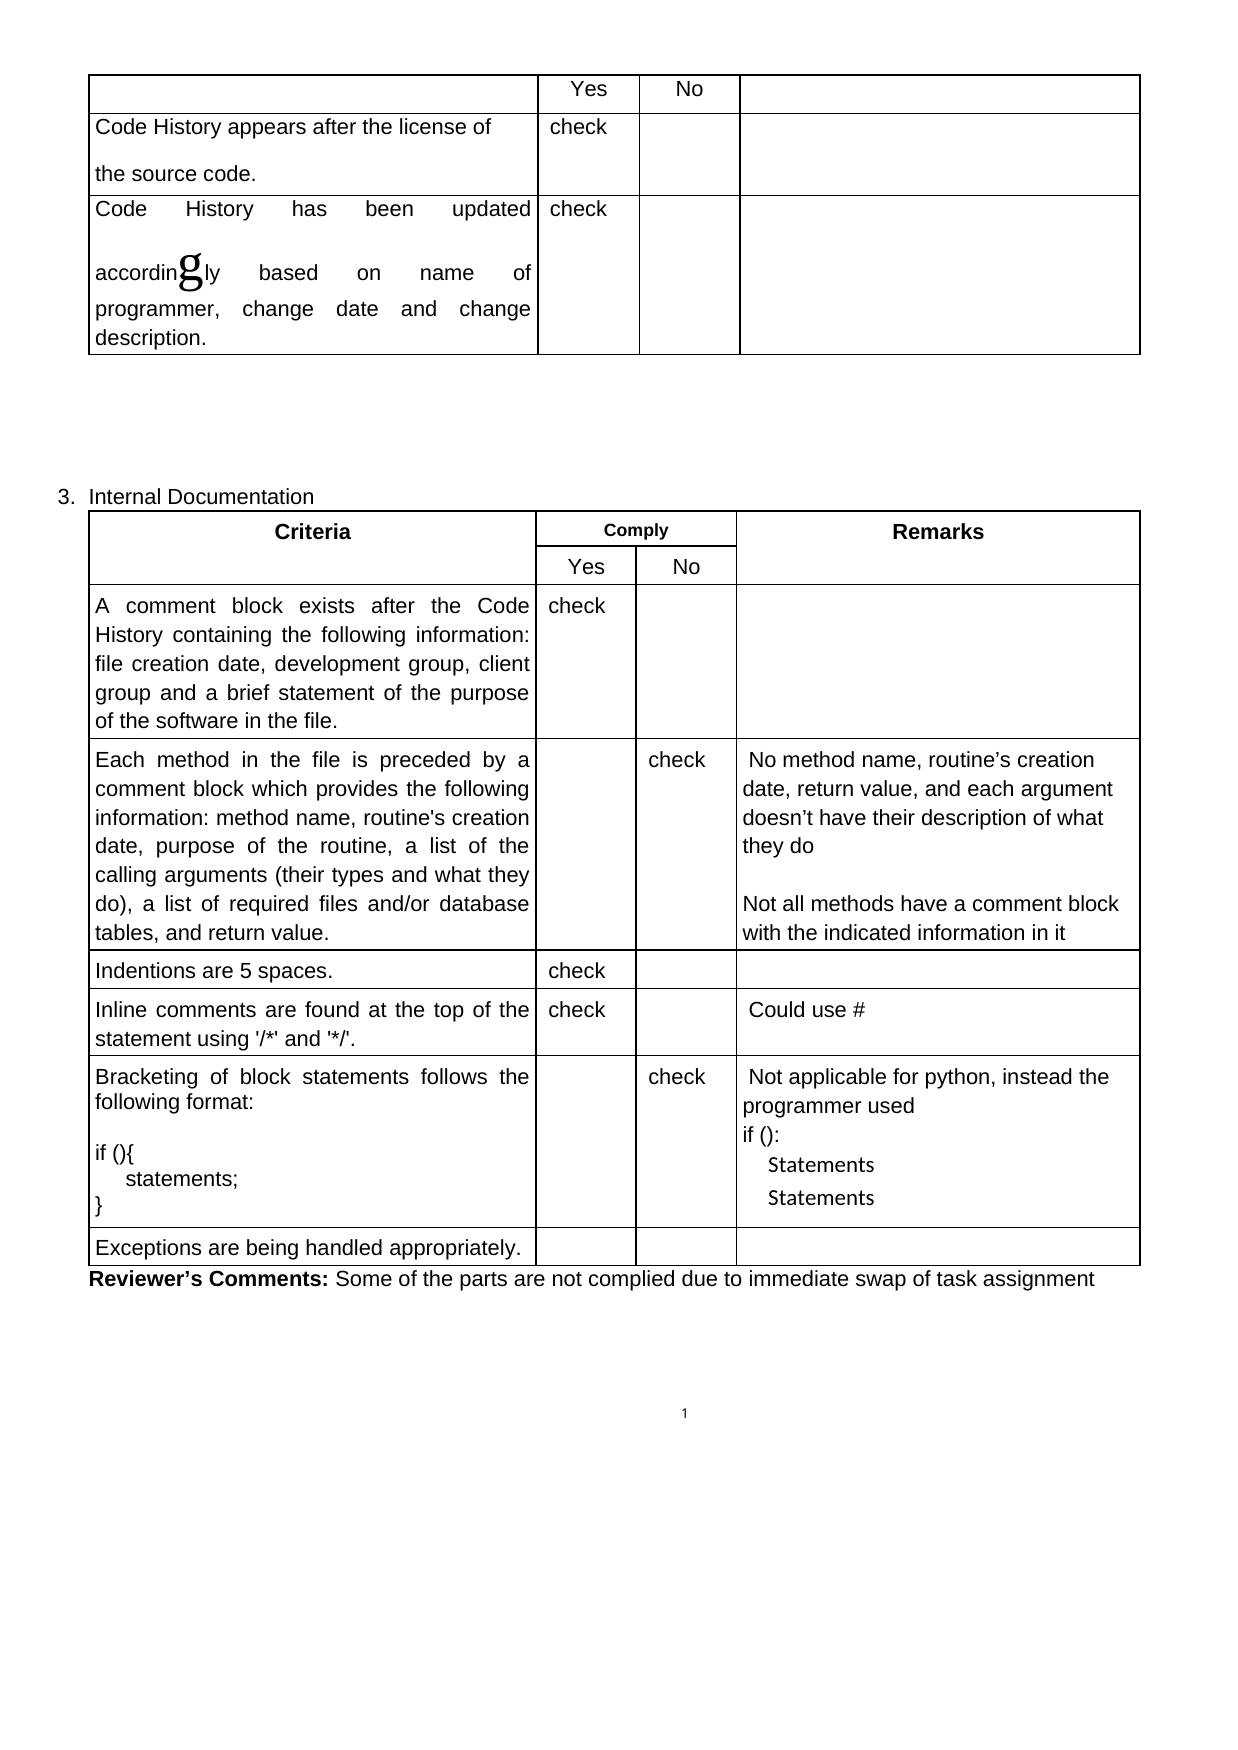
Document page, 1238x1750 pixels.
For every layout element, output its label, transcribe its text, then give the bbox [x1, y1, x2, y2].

table_cell check [637, 739, 736, 949]
text 1 [88, 1404, 689, 1422]
table_cell [737, 951, 1139, 988]
table_cell [637, 951, 736, 988]
table_cell [741, 161, 1139, 195]
table_cell [741, 196, 1139, 353]
table_cell Code History has been updated accordingly based on name of programmer, change date and change description. [90, 196, 537, 353]
table_cell [637, 1228, 736, 1265]
table_cell Indentions are 5 spaces. [90, 951, 535, 988]
table_cell [640, 161, 739, 195]
table_cell Exceptions are being handled appropriately. [90, 1228, 535, 1265]
table_cell [537, 739, 635, 949]
table_header Comply [537, 512, 736, 545]
table_cell [737, 1228, 1139, 1265]
table_cell check [637, 1056, 736, 1226]
table_cell check [537, 585, 635, 737]
list Internal Documentation [57, 484, 1151, 509]
table_cell A comment block exists after the Code History containing the following information: file creation date, development group, client group and a brief statement of the purpose of the software in the file. [90, 585, 535, 737]
table_cell [640, 196, 739, 353]
table_cell No [637, 547, 736, 584]
table_cell the source code. [90, 161, 537, 195]
table_cell check [539, 114, 639, 161]
table_cell [539, 161, 639, 195]
table_cell Could use # [737, 989, 1139, 1054]
table_cell No [640, 76, 739, 112]
table_header [741, 76, 1139, 112]
table_cell No method name, routine’s creation date, return value, and each argument doesn’t have their description of what they do Not all methods have a comment block with the indicated information in it [737, 739, 1139, 949]
table_cell [637, 989, 736, 1054]
table_cell check [537, 989, 635, 1054]
table_cell [537, 1228, 635, 1265]
table_cell Code History appears after the license of [90, 114, 537, 161]
table_cell [737, 585, 1139, 737]
table_cell Yes [537, 547, 635, 584]
table_cell Inline comments are found at the top of the statement using '/*' and '*/'. [90, 989, 535, 1054]
table_cell Bracketing of block statements follows the following format: if (){ statements; } [90, 1056, 535, 1226]
table_header [90, 76, 537, 112]
table_cell Not applicable for python, instead the programmer used if (): Statements Statements [737, 1056, 1139, 1226]
table_cell Each method in the file is preceded by a comment block which provides the following information: method name, routine's creation date, purpose of the routine, a list of the calling arguments (their types and what they do), a list of required files and/or database tables, and return value. [90, 739, 535, 949]
table_cell check [539, 196, 639, 353]
table_cell check [537, 951, 635, 988]
table_cell [637, 585, 736, 737]
table_cell [741, 114, 1139, 161]
table_cell Yes [539, 76, 639, 112]
table_header Remarks [737, 512, 1139, 584]
text Reviewer’s Comments: Some of the parts are not complied due to immediate swap of task assignment [88, 1266, 1149, 1291]
table_cell [537, 1056, 635, 1226]
table_header Criteria [90, 512, 535, 584]
table_cell [640, 114, 739, 161]
